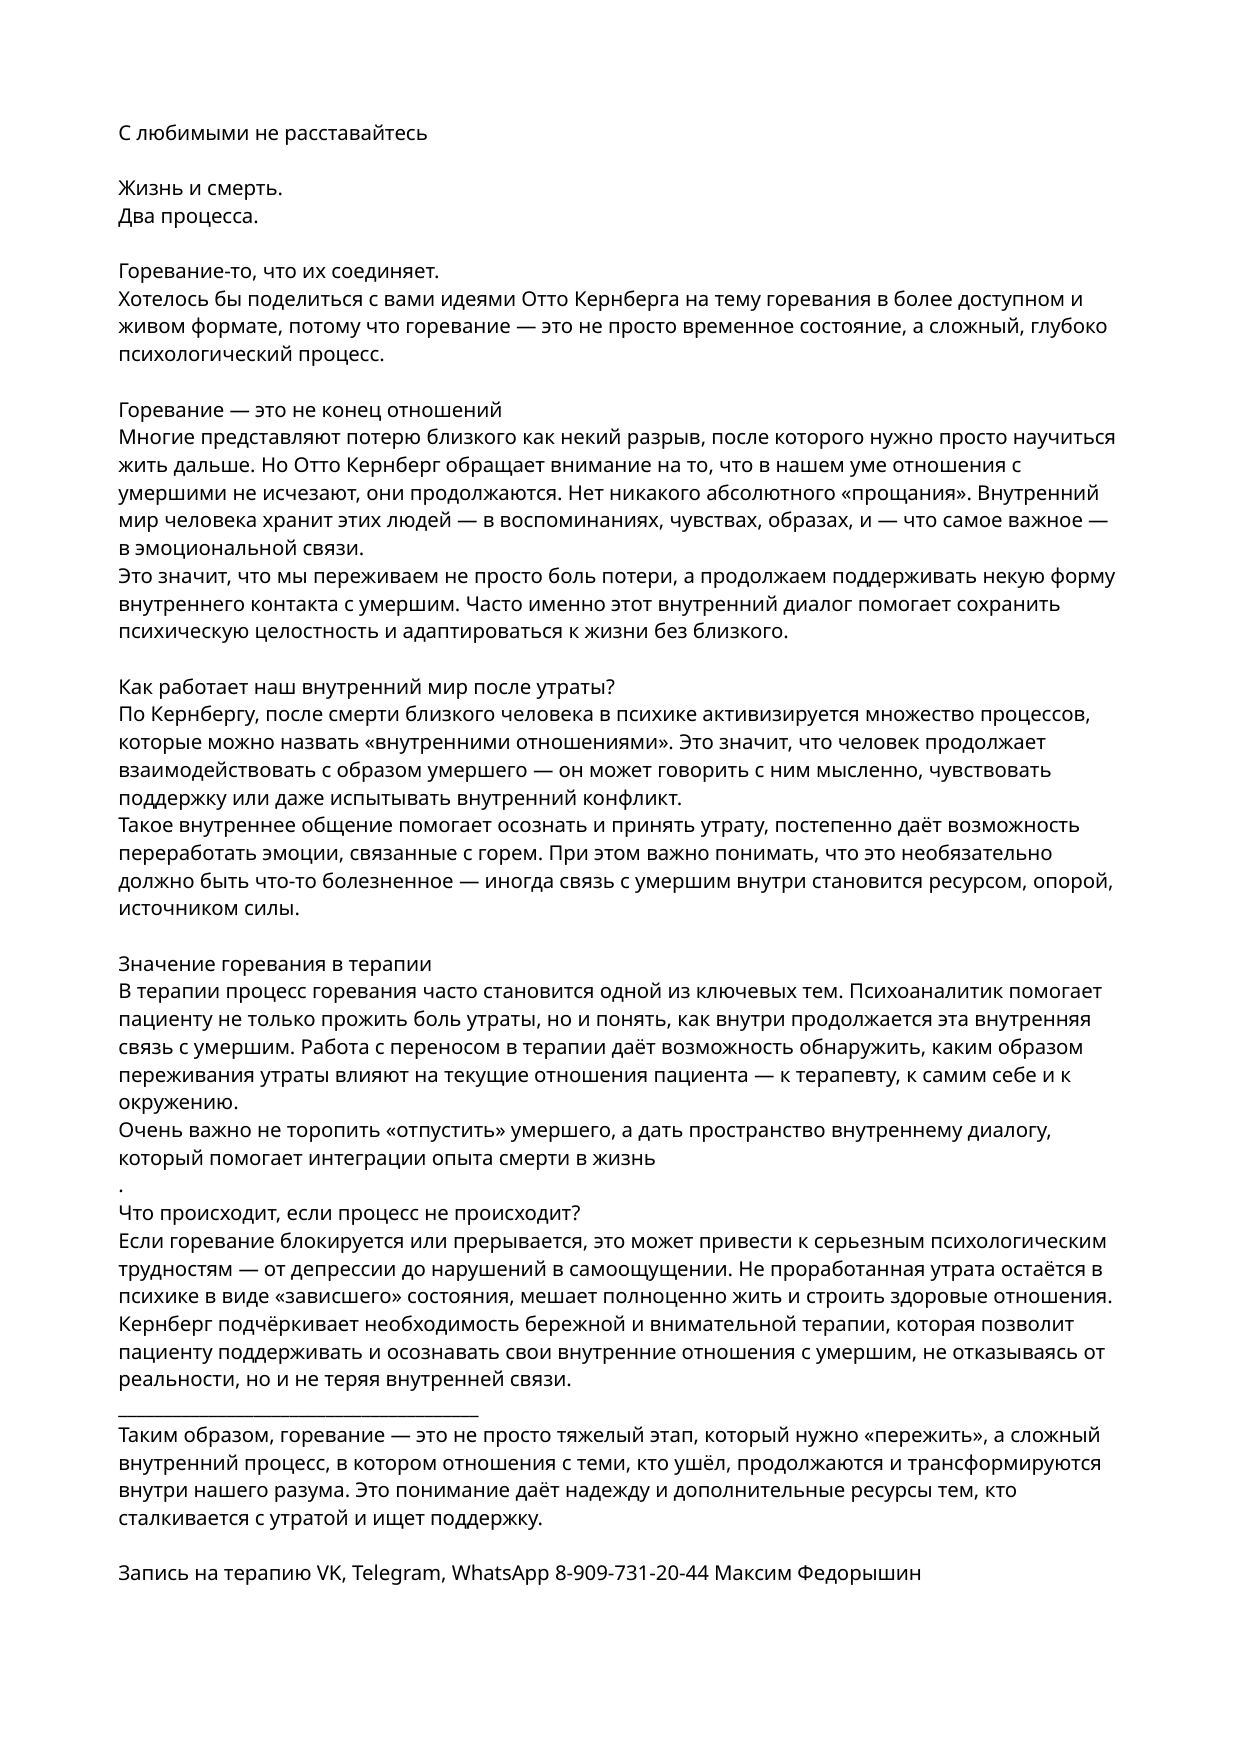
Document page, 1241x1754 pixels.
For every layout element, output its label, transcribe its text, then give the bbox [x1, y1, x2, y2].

text С любимыми не расставайтесь Жизнь и смерть. Два процесса. Горевание-то, что их соединяет. Хотелось бы поделиться с вами идеями Отто Кернберга на тему горевания в более доступном и живом формате, потому что горевание — это не просто временное состояние, а сложный, глубоко психологический процесс. Горевание — это не конец отношений Многие представляют потерю близкого как некий разрыв, после которого нужно просто научиться жить дальше. Но Отто Кернберг обращает внимание на то, что в нашем уме отношения с умершими не исчезают, они продолжаются. Нет никакого абсолютного «прощания». Внутренний мир человека хранит этих людей — в воспоминаниях, чувствах, образах, и — что самое важное — в эмоциональной связи. Это значит, что мы переживаем не просто боль потери, а продолжаем поддерживать некую форму внутреннего контакта с умершим. Часто именно этот внутренний диалог помогает сохранить психическую целостность и адаптироваться к жизни без близкого. Как работает наш внутренний мир после утраты? По Кернбергу, после смерти близкого человека в психике активизируется множество процессов, которые можно назвать «внутренними отношениями». Это значит, что человек продолжает взаимодействовать с образом умершего — он может говорить с ним мысленно, чувствовать поддержку или даже испытывать внутренний конфликт. Такое внутреннее общение помогает осознать и принять утрату, постепенно даёт возможность переработать эмоции, связанные с горем. При этом важно понимать, что это необязательно должно быть что-то болезненное — иногда связь с умершим внутри становится ресурсом, опорой, источником силы. Значение горевания в терапии В терапии процесс горевания часто становится одной из ключевых тем. Психоаналитик помогает пациенту не только прожить боль утраты, но и понять, как внутри продолжается эта внутренняя связь с умершим. Работа с переносом в терапии даёт возможность обнаружить, каким образом переживания утраты влияют на текущие отношения пациента — к терапевту, к самим себе и к окружению. Очень важно не торопить «отпустить» умершего, а дать пространство внутреннему диалогу, который помогает интеграции опыта смерти в жизнь . Что происходит, если процесс не происходит? Если горевание блокируется или прерывается, это может привести к серьезным психологическим трудностям — от депрессии до нарушений в самоощущении. Не проработанная утрата остаётся в психике в виде «зависшего» состояния, мешает полноценно жить и строить здоровые отношения. Кернберг подчёркивает необходимость бережной и внимательной терапии, которая позволит пациенту поддерживать и осознавать свои внутренние отношения с умершим, не отказываясь от реальности, но и не теряя внутренней связи. ________________________________________ Таким образом, горевание — это не просто тяжелый этап, который нужно «пережить», а сложный внутренний процесс, в котором отношения с теми, кто ушёл, продолжаются и трансформируются внутри нашего разума. Это понимание даёт надежду и дополнительные ресурсы тем, кто сталкивается с утратой и ищет поддержку. Запись на терапию VK, Telegram, WhatsApp 8-909-731-20-44 Максим Федорышин [118, 118, 1122, 1587]
